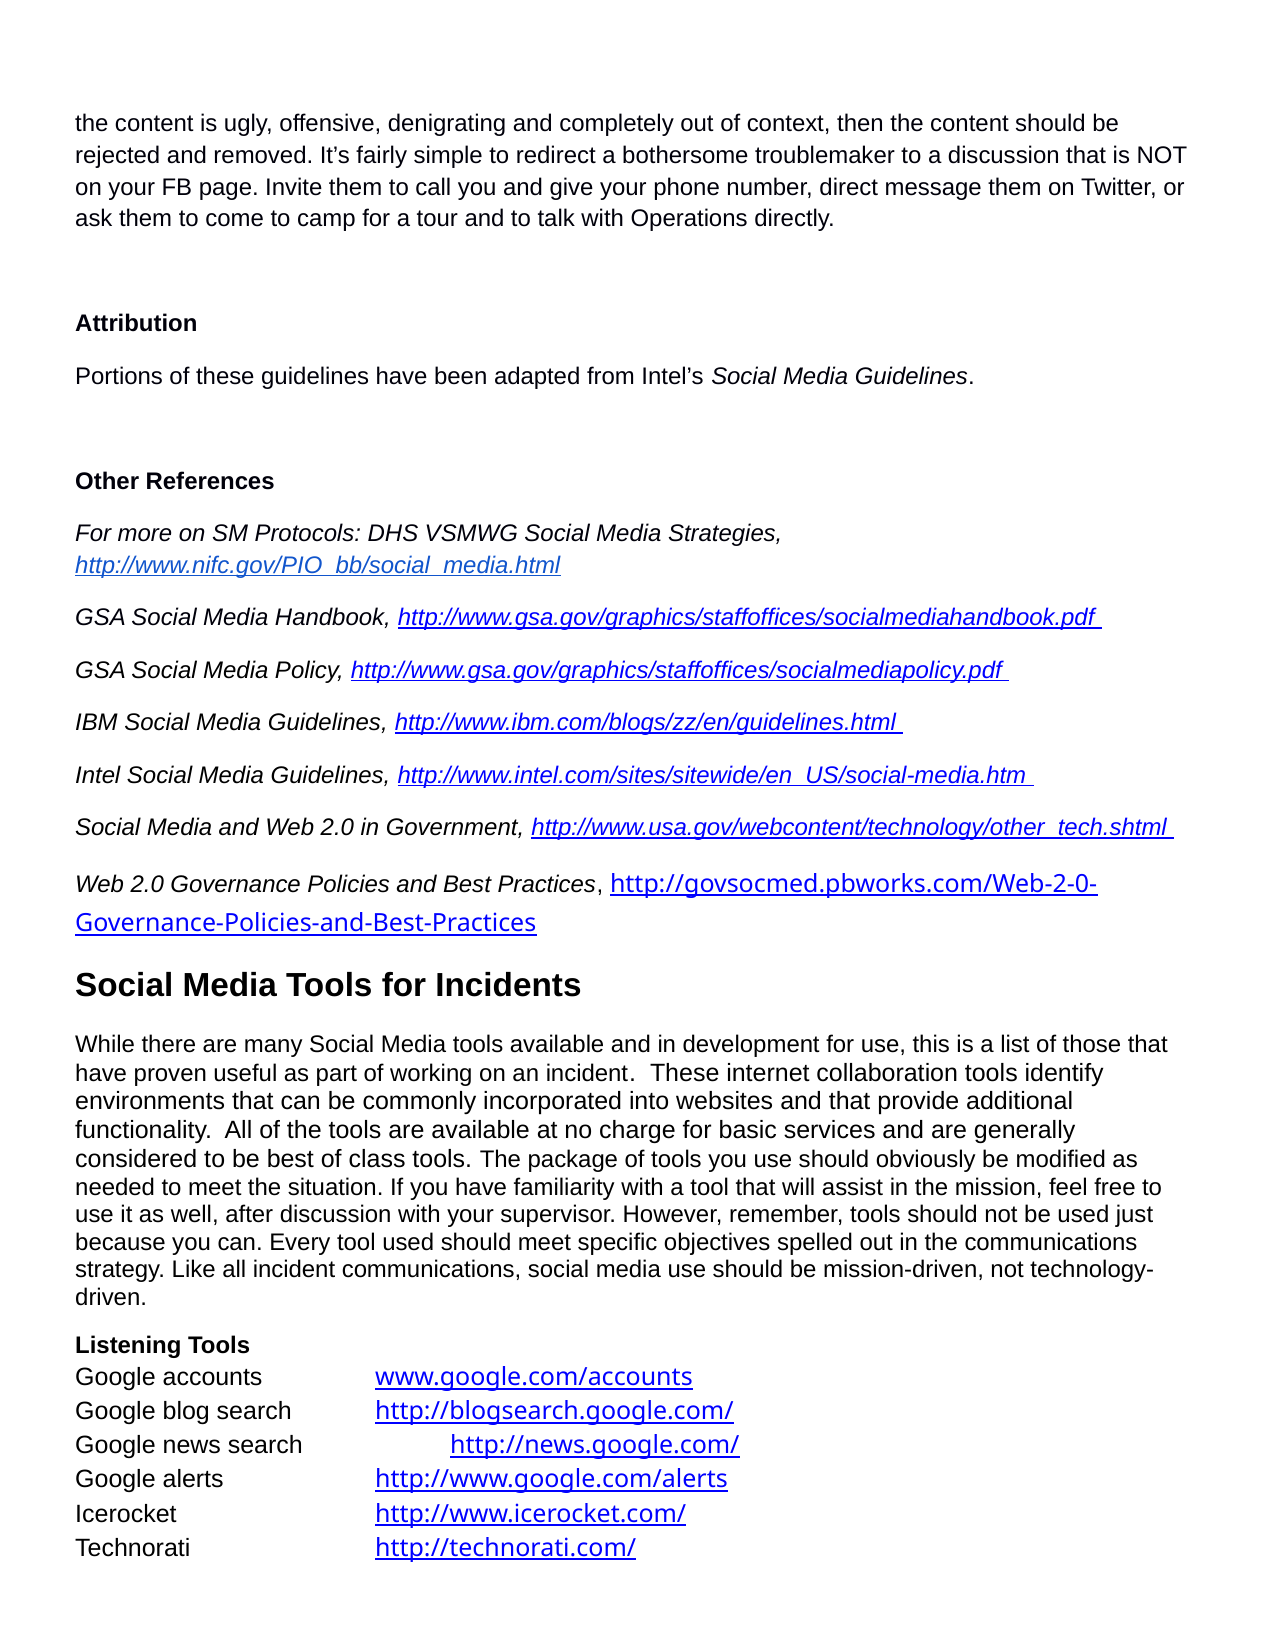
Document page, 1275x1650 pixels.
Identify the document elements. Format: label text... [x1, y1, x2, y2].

text For more on SM Protocols: DHS VSMWG Social Media Strategies, http://www.nifc.gov/PIO_bb/social_media.html [75, 519, 1200, 578]
text Google accounts www.google.com/accounts [75, 1359, 1200, 1393]
text Web 2.0 Governance Policies and Best Practices, http://govsocmed.pbworks.com/Web-2-0-Governance-Policies-and-Best-Practices [75, 866, 1200, 939]
text Icerocket http://www.icerocket.com/ [75, 1495, 1200, 1529]
text Google alerts http://www.google.com/alerts [75, 1461, 1200, 1495]
text the content is ugly, offensive, denigrating and completely out of context, then the content should be rejected and removed. It’s fairly simple to redirect a bothersome troublemaker to a discussion that is NOT on your FB page. Invite them to call you and give your phone number, direct message them on Twitter, or ask them to come to camp for a tour and to talk with Operations directly. [75, 109, 1200, 232]
text Intel Social Media Guidelines, http://www.intel.com/sites/sitewide/en_US/social-media.htm [75, 761, 1200, 788]
text GSA Social Media Handbook, http://www.gsa.gov/graphics/staffoffices/socialmediahandbook.pdf [75, 603, 1200, 631]
text Social Media Tools for Incidents [75, 965, 1200, 1003]
text Technorati http://technorati.com/ [75, 1529, 1200, 1563]
text Google blog search http://blogsearch.google.com/ [75, 1393, 1200, 1427]
text Attribution [75, 309, 1200, 337]
text Portions of these guidelines have been adapted from Intel’s Social Media Guidelines. [75, 362, 1200, 389]
text Listening Tools [75, 1331, 1200, 1359]
text Other References [75, 467, 1200, 494]
text GSA Social Media Policy, http://www.gsa.gov/graphics/staffoffices/socialmediapolicy.pdf [75, 656, 1200, 683]
text Google news search http://news.google.com/ [75, 1427, 1200, 1461]
text IBM Social Media Guidelines, http://www.ibm.com/blogs/zz/en/guidelines.html [75, 708, 1200, 736]
text While there are many Social Media tools available and in development for use, this is a list of those that have proven useful as part of working on an incident. These internet collaboration tools identify environments that can be commonly incorporated into websites and that provide additional functionality. All of the tools are available at no charge for basic services and are generally considered to be best of class tools. The package of tools you use should obviously be modified as needed to meet the situation. If you have familiarity with a tool that will assist in the mission, feel free to use it as well, after discussion with your supervisor. However, remember, tools should not be used just because you can. Every tool used should meet specific objectives spelled out in the communications strategy. Like all incident communications, social media use should be mission-driven, not technology-driven. [75, 1030, 1200, 1311]
text Social Media and Web 2.0 in Government, http://www.usa.gov/webcontent/technology/other_tech.shtml [75, 813, 1200, 841]
